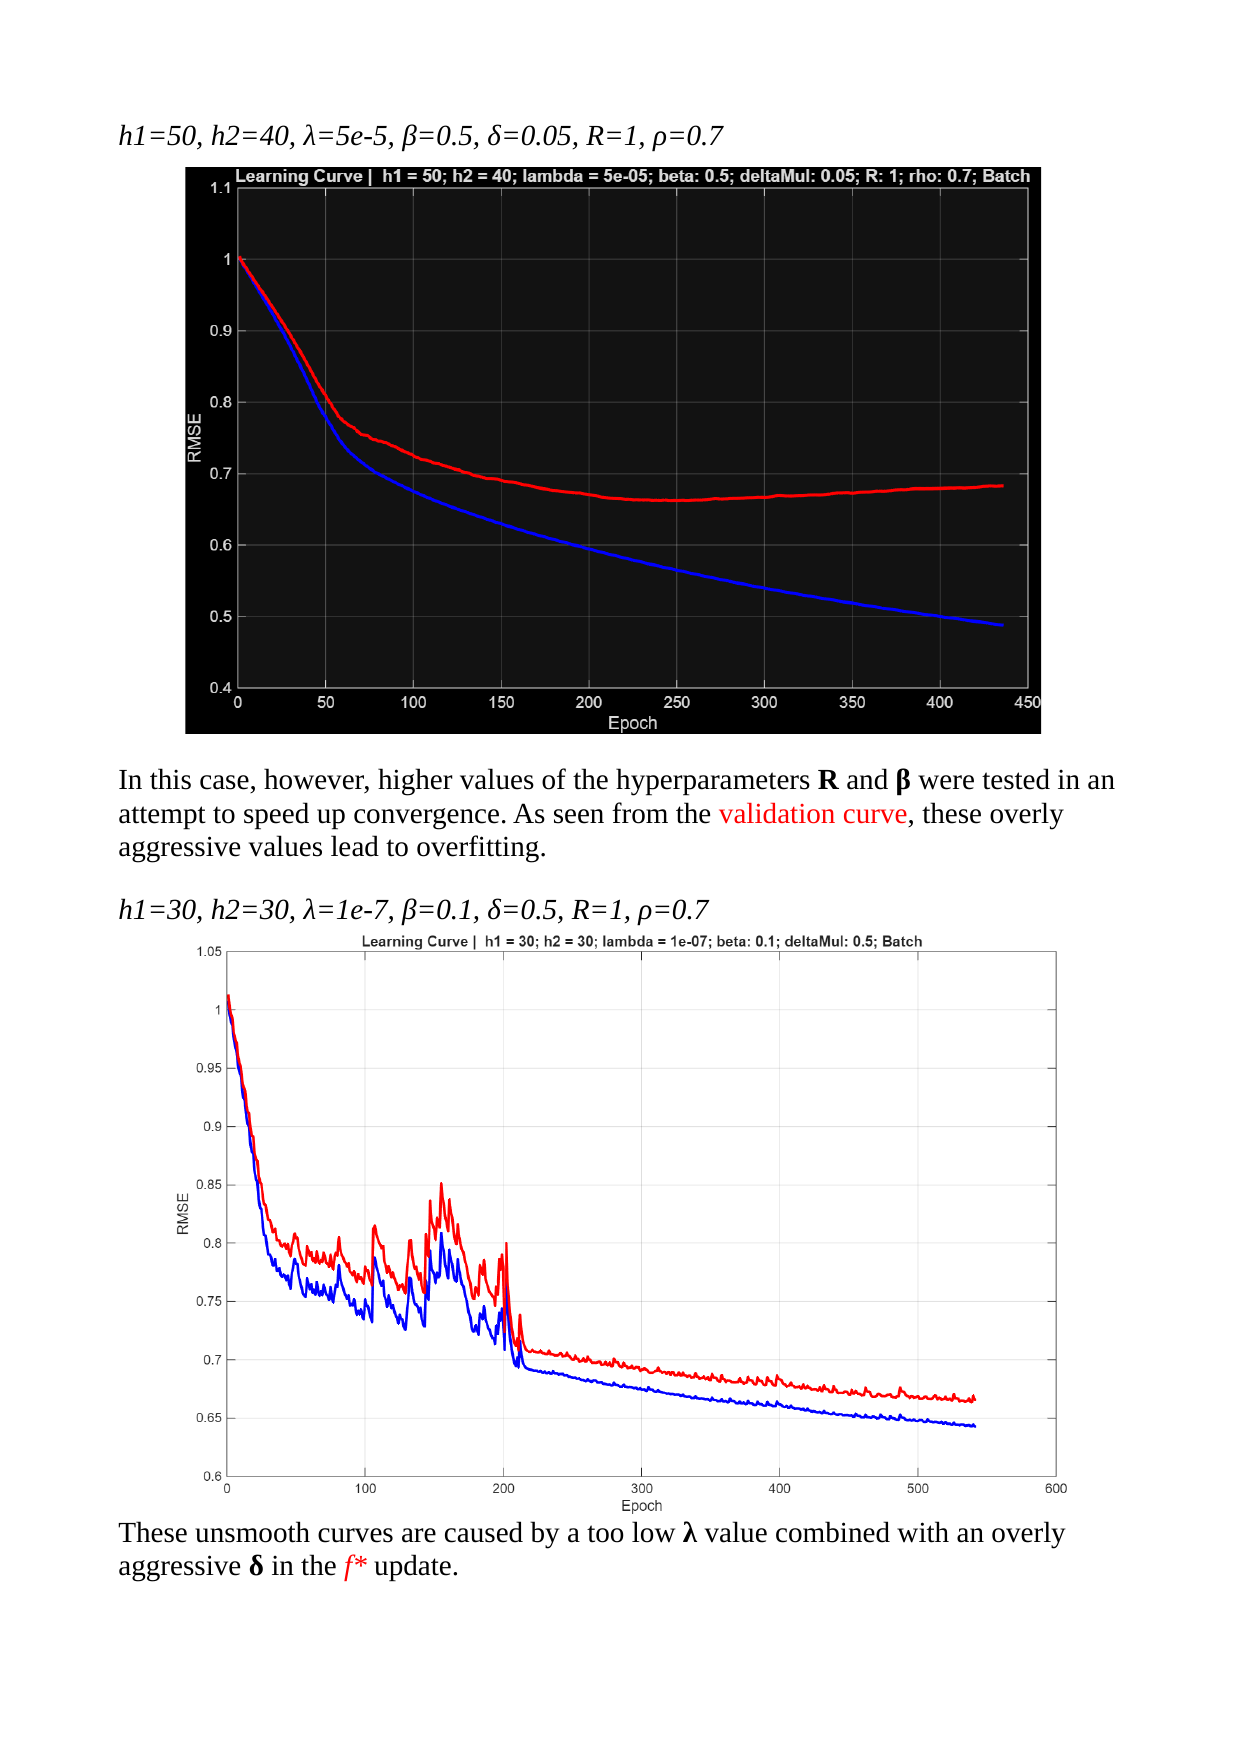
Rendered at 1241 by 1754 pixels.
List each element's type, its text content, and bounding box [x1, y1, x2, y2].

text h1=50, h2=40, λ=5e-5, β=0.5, δ=0.05, R=1, ρ=0.7 [118, 118, 1122, 762]
text h1=30, h2=30, λ=1e-7, β=0.1, δ=0.5, R=1, ρ=0.7 [118, 892, 1122, 925]
picture [185, 167, 1042, 734]
text In this case, however, higher values of the hyperparameters R and β were tested in an attempt to speed up convergence. As seen from the validation curve, these overly aggressive values lead to overfitting. [118, 762, 1122, 863]
picture [175, 934, 1068, 1515]
text These unsmooth curves are caused by a too low λ value combined with an overly aggressive δ in the f* update. [118, 925, 1122, 1582]
